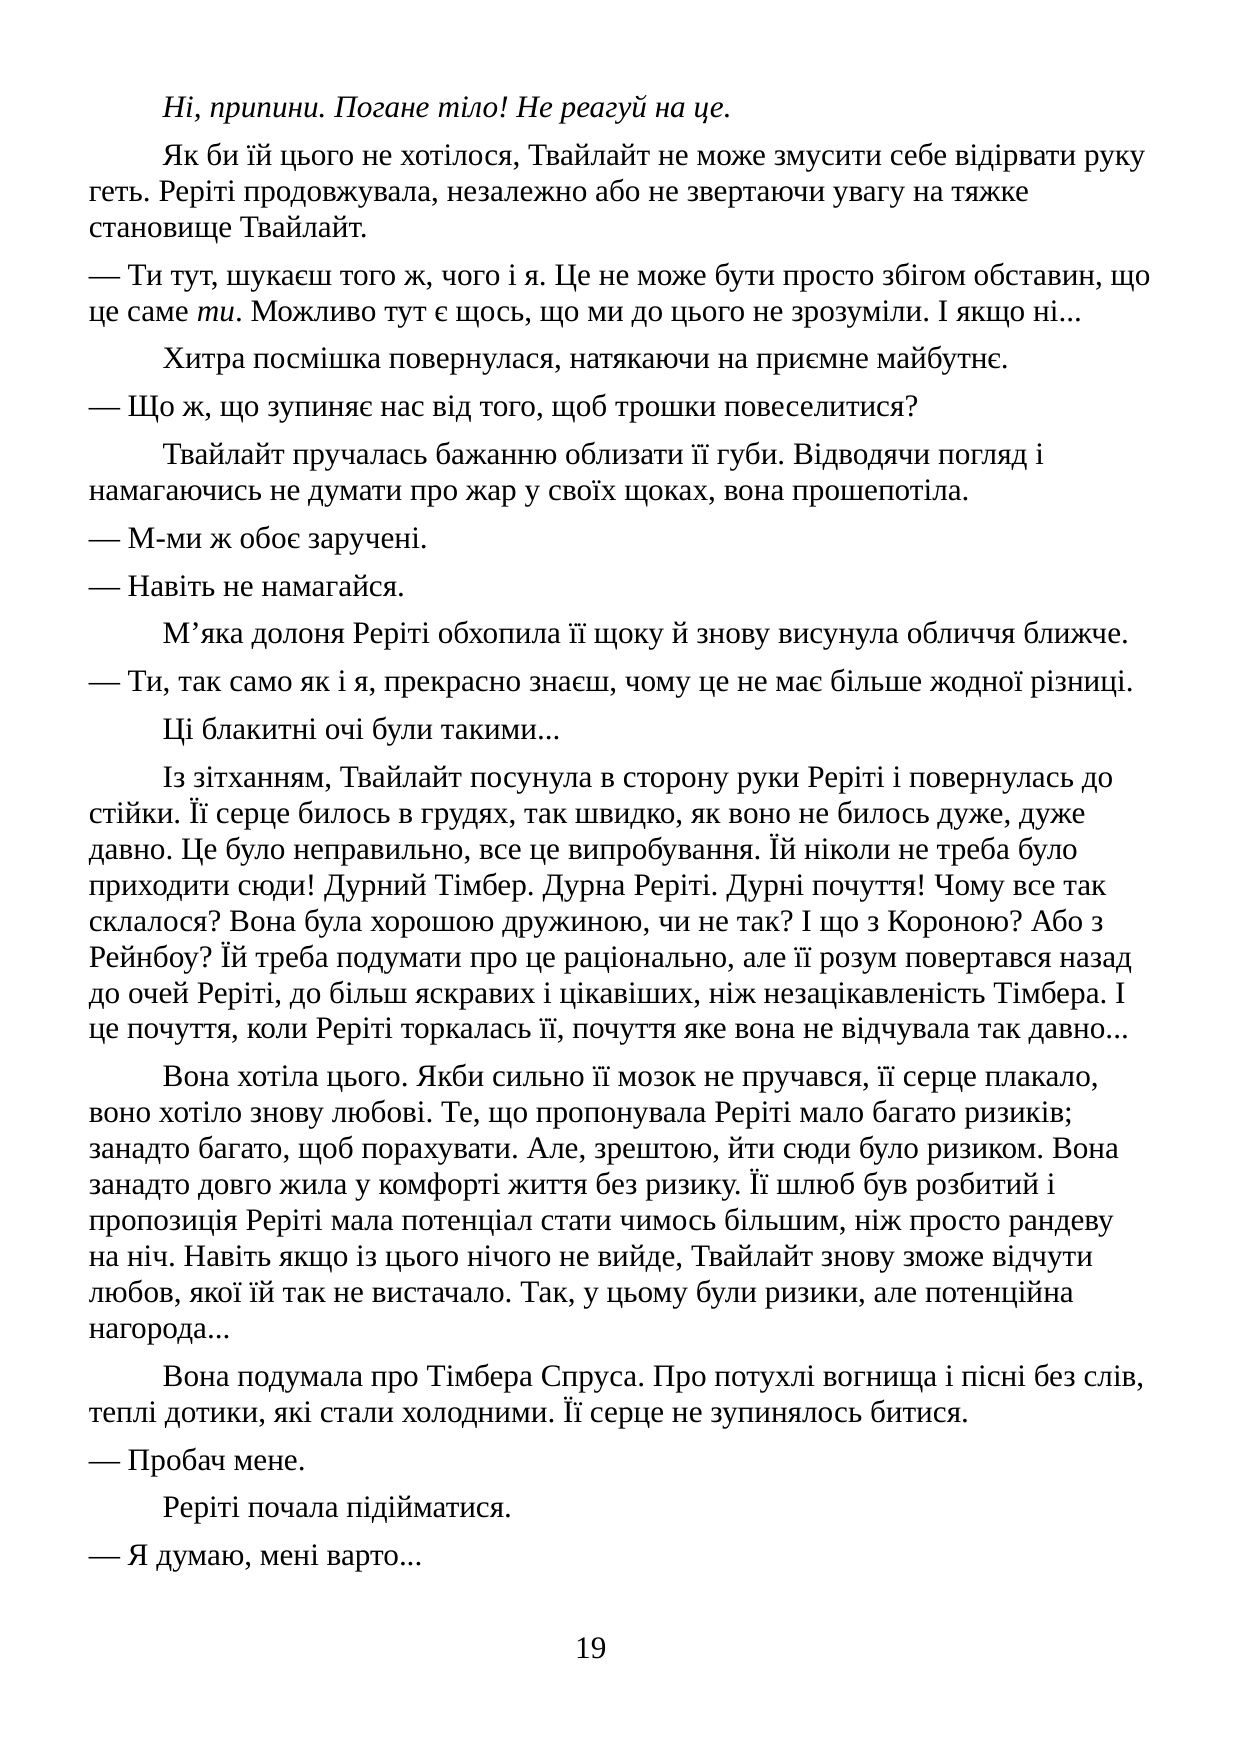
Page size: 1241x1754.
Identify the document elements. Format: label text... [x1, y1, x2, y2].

text Реріті почала підійматися. [88, 1488, 1152, 1524]
text Твайлайт пручалась бажанню облизати її губи. Відводячи погляд і намагаючись не думати про жар у своїх щоках, вона прошепотіла. [88, 435, 1152, 507]
text — Я думаю, мені варто... [88, 1536, 1152, 1572]
text Із зітханням, Твайлайт посунула в сторону руки Реріті і повернулась до стійки. Її серце билось в грудях, так швидко, як воно не билось дуже, дуже давно. Це було неправильно, все це випробування. Їй ніколи не треба було приходити сюди! Дурний Тімбер. Дурна Реріті. Дурні почуття! Чому все так склалося? Вона була хорошою дружиною, чи не так? І що з Короною? Або з Рейнбоу? Їй треба подумати про це раціонально, але її розум повертався назад до очей Реріті, до більш яскравих і цікавіших, ніж незацікавленість Тімбера. І це почуття, коли Реріті торкалась її, почуття яке вона не відчувала так давно... [88, 758, 1152, 1046]
text Вона подумала про Тімбера Спруса. Про потухлі вогнища і пісні без слів, теплі дотики, які стали холодними. Її серце не зупинялось битися. [88, 1357, 1152, 1429]
text — Ти тут, шукаєш того ж, чого і я. Це не може бути просто збігом обставин, що це саме ти. Можливо тут є щось, що ми до цього не зрозуміли. І якщо ні... [88, 256, 1152, 328]
text М’яка долоня Реріті обхопила її щоку й знову висунула обличчя ближче. [88, 615, 1152, 651]
text — Навіть не намагайся. [88, 567, 1152, 603]
text — Ти, так само як і я, прекрасно знаєш, чому це не має більше жодної різниці. [88, 663, 1152, 698]
text Як би їй цього не хотілося, Твайлайт не може змусити себе відірвати руку геть. Реріті продовжувала, незалежно або не звертаючи увагу на тяжке становище Твайлайт. [88, 136, 1152, 244]
text Вона хотіла цього. Якби сильно її мозок не пручався, її серце плакало, воно хотіло знову любові. Те, що пропонувала Реріті мало багато ризиків; занадто багато, щоб порахувати. Але, зрештою, йти сюди було ризиком. Вона занадто довго жила у комфорті життя без ризику. Її шлюб був розбитий і пропозиція Реріті мала потенціал стати чимось більшим, ніж просто рандеву на ніч. Навіть якщо із цього нічого не вийде, Твайлайт знову зможе відчути любов, якої їй так не вистачало. Так, у цьому були ризики, але потенційна нагорода... [88, 1058, 1152, 1345]
text Хитра посмішка повернулася, натякаючи на приємне майбутнє. [88, 340, 1152, 376]
text Ці блакитні очі були такими... [88, 710, 1152, 746]
text Ні, припини. Погане тіло! Не реагуй на це. [88, 88, 1152, 124]
text — Пробач мене. [88, 1441, 1152, 1477]
text — М-ми ж обоє заручені. [88, 519, 1152, 555]
text — Що ж, що зупиняє нас від того, щоб трошки повеселитися? [88, 388, 1152, 423]
